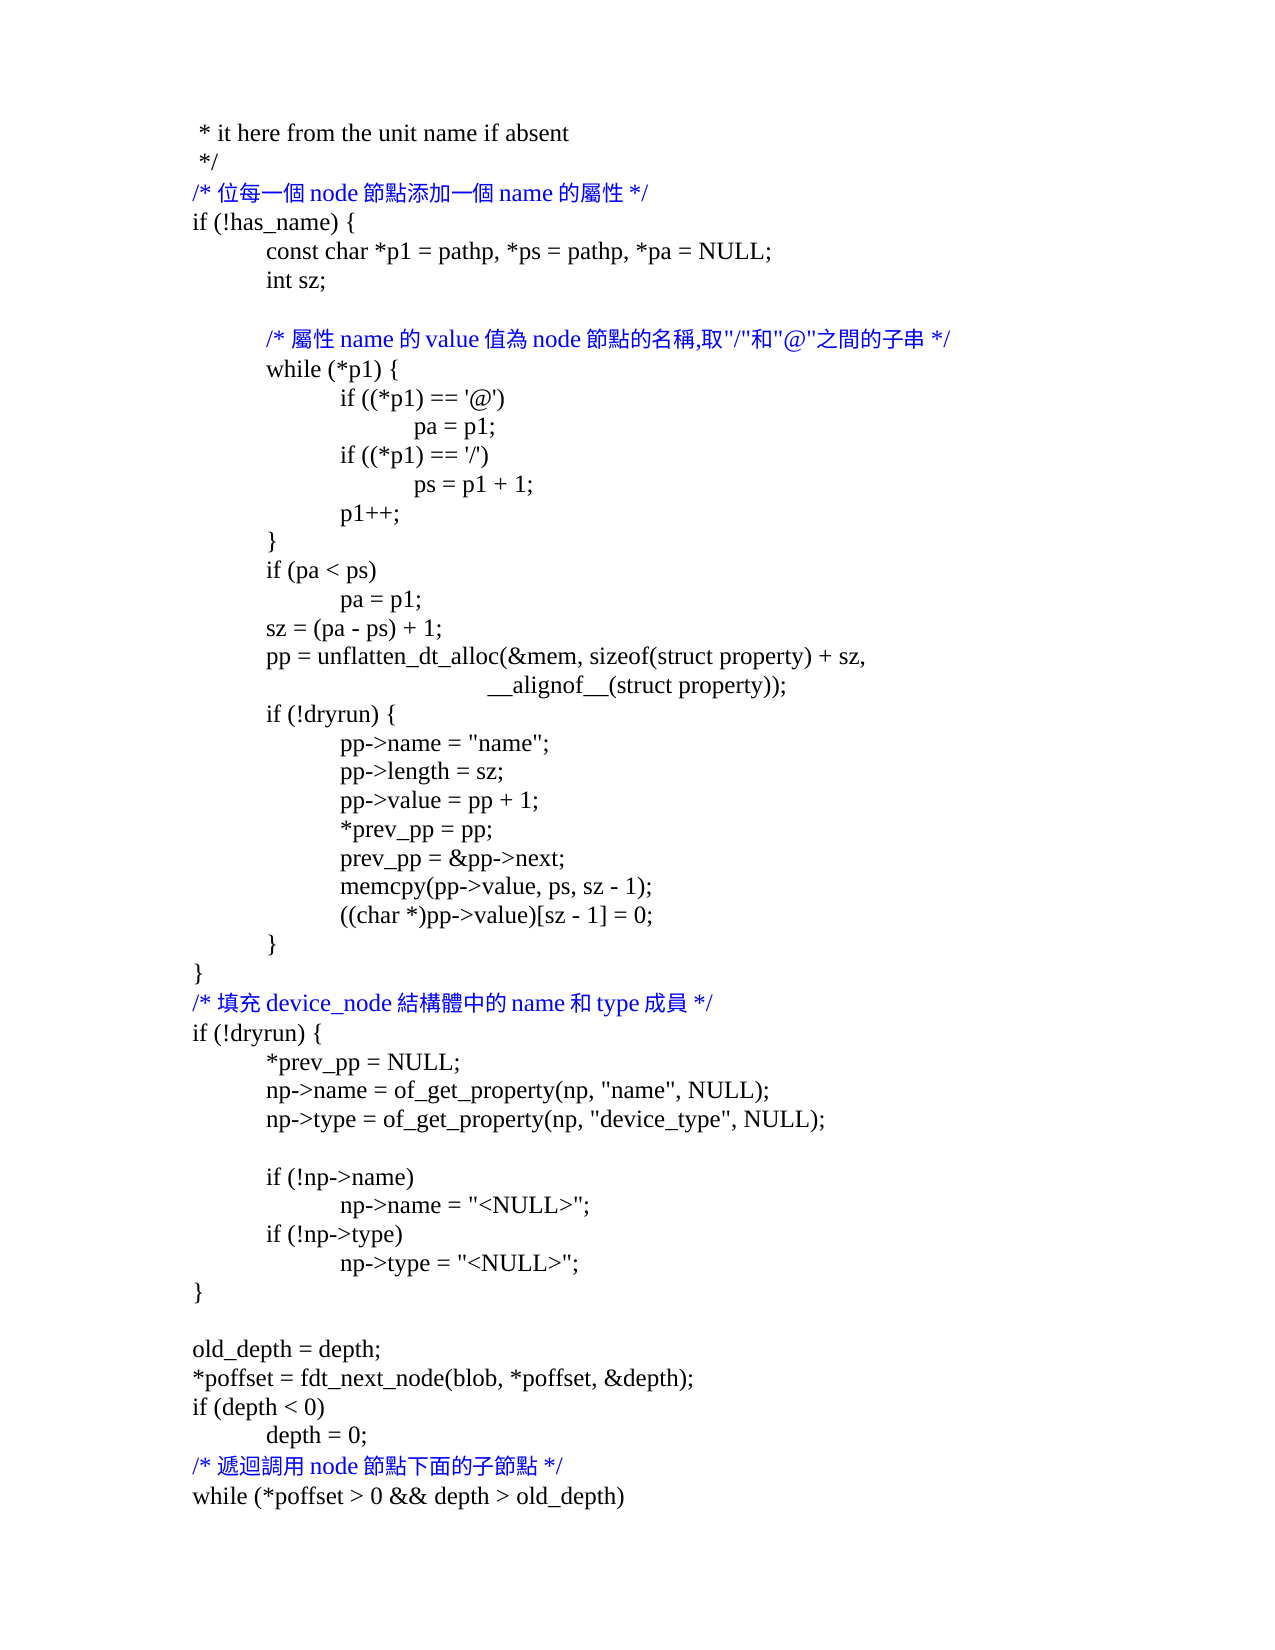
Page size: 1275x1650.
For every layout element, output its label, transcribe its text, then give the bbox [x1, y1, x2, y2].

text np->name = "<NULL>"; [118, 1191, 1157, 1219]
text pp->value = pp + 1; [118, 785, 1157, 814]
text old_depth = depth; [118, 1334, 1157, 1363]
text pa = p1; [118, 411, 1157, 440]
text } [118, 1277, 1157, 1306]
text while (*p1) { [118, 354, 1157, 383]
text /* 位每一個node節點添加一個name的屬性 */ [118, 176, 1157, 207]
text *poffset = fdt_next_node(blob, *poffset, &depth); [118, 1363, 1157, 1392]
text * it here from the unit name if absent [118, 118, 1157, 147]
text p1++; [118, 498, 1157, 526]
text ((char *)pp->value)[sz - 1] = 0; [118, 900, 1157, 929]
text } [118, 929, 1157, 958]
text pp = unflatten_dt_alloc(&mem, sizeof(struct property) + sz, [118, 641, 1157, 670]
text /* 屬性name的value值為node節點的名稱,取"/"和"@"之間的子串 */ [118, 322, 1157, 354]
text const char *p1 = pathp, *ps = pathp, *pa = NULL; [118, 236, 1157, 265]
text if (!dryrun) { [118, 1018, 1157, 1047]
text /* 遞迴調用node節點下面的子節點 */ [118, 1449, 1157, 1481]
text pp->length = sz; [118, 756, 1157, 785]
text int sz; [118, 265, 1157, 293]
text */ [118, 147, 1157, 176]
text if (!has_name) { [118, 207, 1157, 236]
text pp->name = "name"; [118, 728, 1157, 756]
text memcpy(pp->value, ps, sz - 1); [118, 871, 1157, 900]
text np->type = "<NULL>"; [118, 1248, 1157, 1277]
text np->name = of_get_property(np, "name", NULL); [118, 1076, 1157, 1104]
text if (!np->type) [118, 1219, 1157, 1248]
text if ((*p1) == '/') [118, 440, 1157, 469]
text while (*poffset > 0 && depth > old_depth) [118, 1481, 1157, 1510]
text depth = 0; [118, 1421, 1157, 1449]
text ps = p1 + 1; [118, 469, 1157, 498]
text if (depth < 0) [118, 1392, 1157, 1421]
text sz = (pa - ps) + 1; [118, 613, 1157, 641]
text pa = p1; [118, 584, 1157, 613]
text prev_pp = &pp->next; [118, 843, 1157, 871]
text if ((*p1) == '@') [118, 383, 1157, 411]
text } [118, 958, 1157, 986]
text if (pa < ps) [118, 555, 1157, 584]
text np->type = of_get_property(np, "device_type", NULL); [118, 1104, 1157, 1133]
text *prev_pp = pp; [118, 814, 1157, 843]
text } [118, 526, 1157, 555]
text *prev_pp = NULL; [118, 1047, 1157, 1076]
text if (!dryrun) { [118, 699, 1157, 728]
text __alignof__(struct property)); [118, 670, 1157, 699]
text if (!np->name) [118, 1162, 1157, 1191]
text /* 填充device_node結構體中的name和type成員 */ [118, 986, 1157, 1018]
